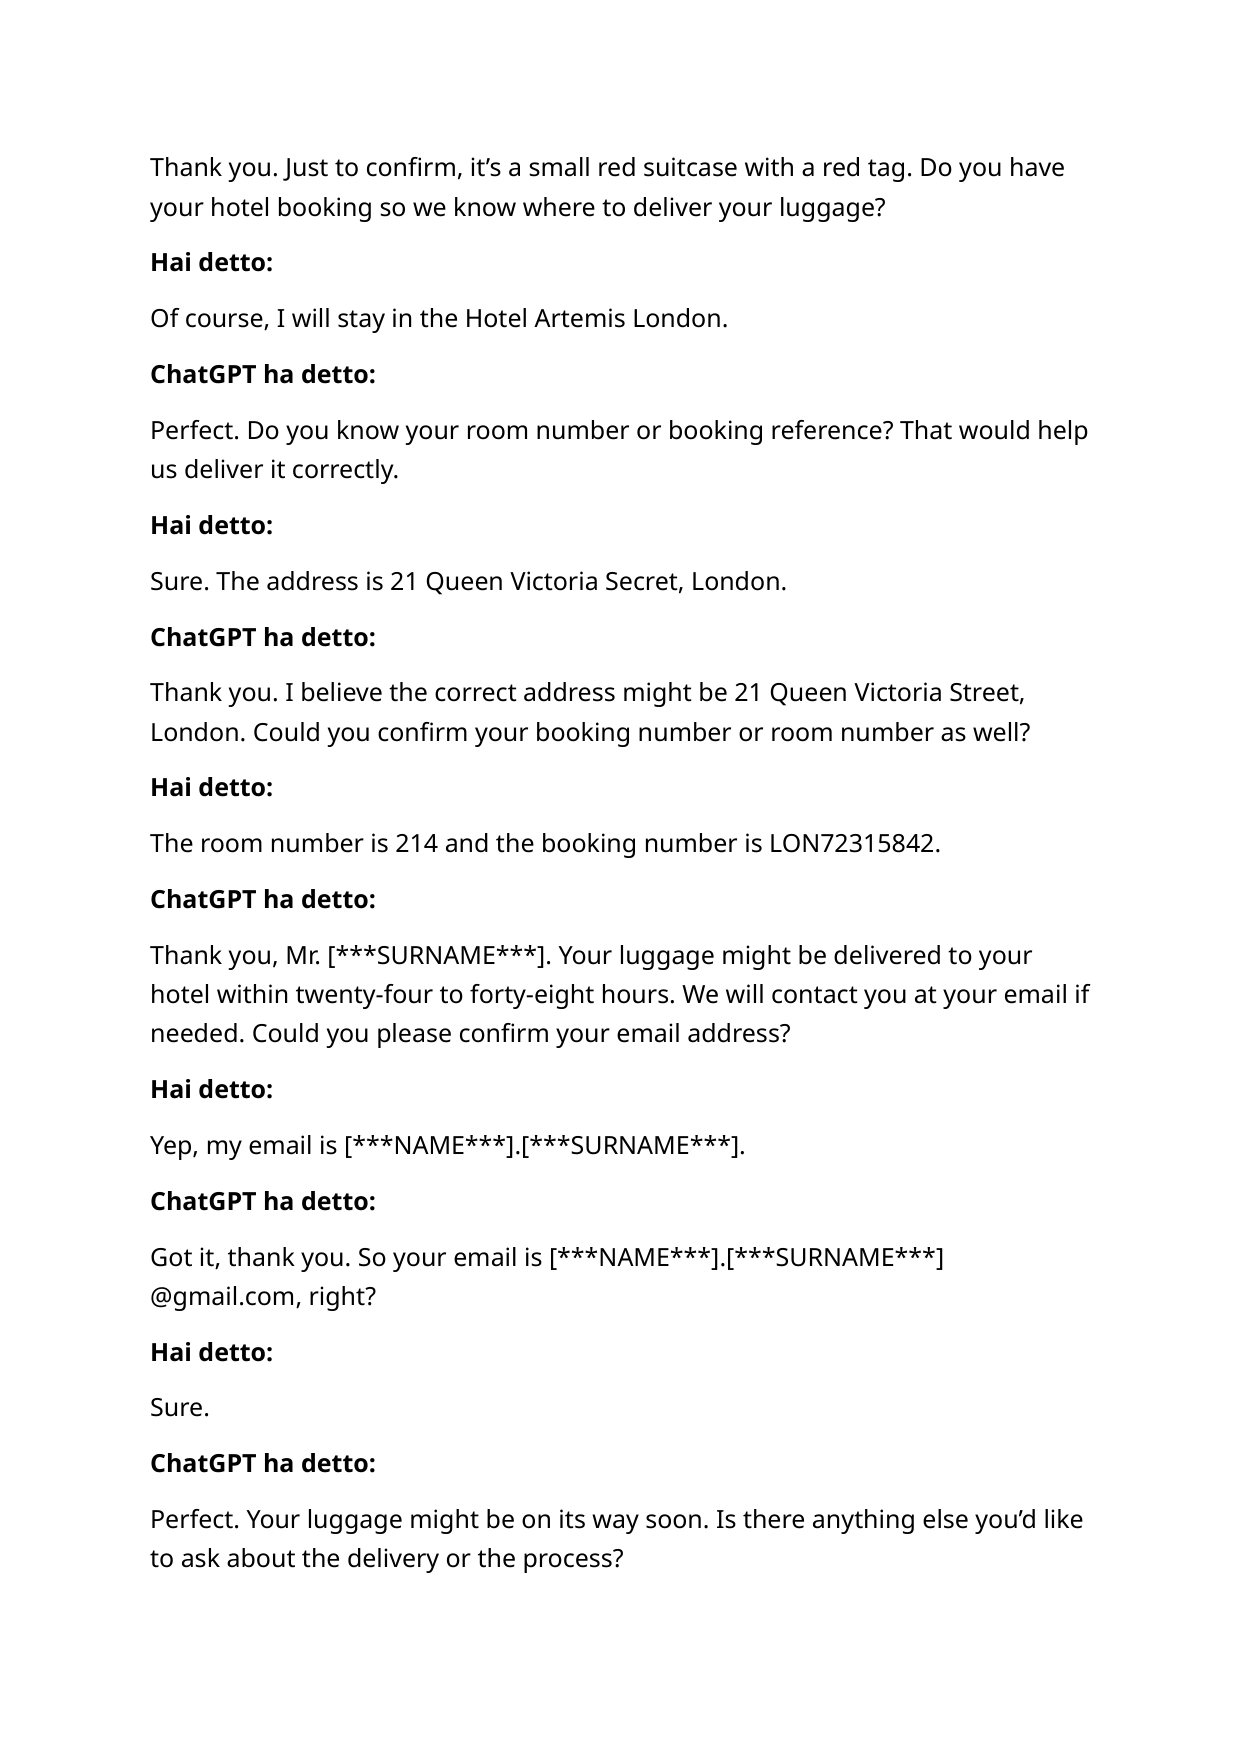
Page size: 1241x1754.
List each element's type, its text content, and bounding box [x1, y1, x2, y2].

text Got it, thank you. So your email is [***NAME***].[***SURNAME***] @gmail.com, right? [150, 1239, 1090, 1312]
text ChatGPT ha detto: [150, 1183, 1090, 1217]
text Hai detto: [150, 770, 1090, 804]
text Of course, I will stay in the Hotel Artemis London. [150, 301, 1090, 335]
text ChatGPT ha detto: [150, 1446, 1090, 1480]
text Hai detto: [150, 1072, 1090, 1106]
text Hai detto: [150, 245, 1090, 279]
text Thank you, Mr. [***SURNAME***]. Your luggage might be delivered to your hotel within twenty-four to forty-eight hours. We will contact you at your email if needed. Could you please confirm your email address? [150, 937, 1090, 1050]
text Yep, my email is [***NAME***].[***SURNAME***]. [150, 1127, 1090, 1162]
text ChatGPT ha detto: [150, 882, 1090, 916]
text Perfect. Do you know your room number or booking reference? That would help us deliver it correctly. [150, 412, 1090, 486]
text Hai detto: [150, 507, 1090, 542]
text The room number is 214 and the booking number is LON72315842. [150, 826, 1090, 860]
text Sure. [150, 1390, 1090, 1424]
text Thank you. I believe the correct address might be 21 Queen Victoria Street, London. Could you confirm your booking number or room number as well? [150, 675, 1090, 748]
text ChatGPT ha detto: [150, 619, 1090, 653]
text Sure. The address is 21 Queen Victoria Secret, London. [150, 563, 1090, 597]
text ChatGPT ha detto: [150, 357, 1090, 391]
text Perfect. Your luggage might be on its way soon. Is there anything else you’d like to ask about the delivery or the process? [150, 1502, 1090, 1575]
text Thank you. Just to confirm, it’s a small red suitcase with a red tag. Do you have your hotel booking so we know where to deliver your luggage? [150, 150, 1090, 223]
text Hai detto: [150, 1334, 1090, 1368]
